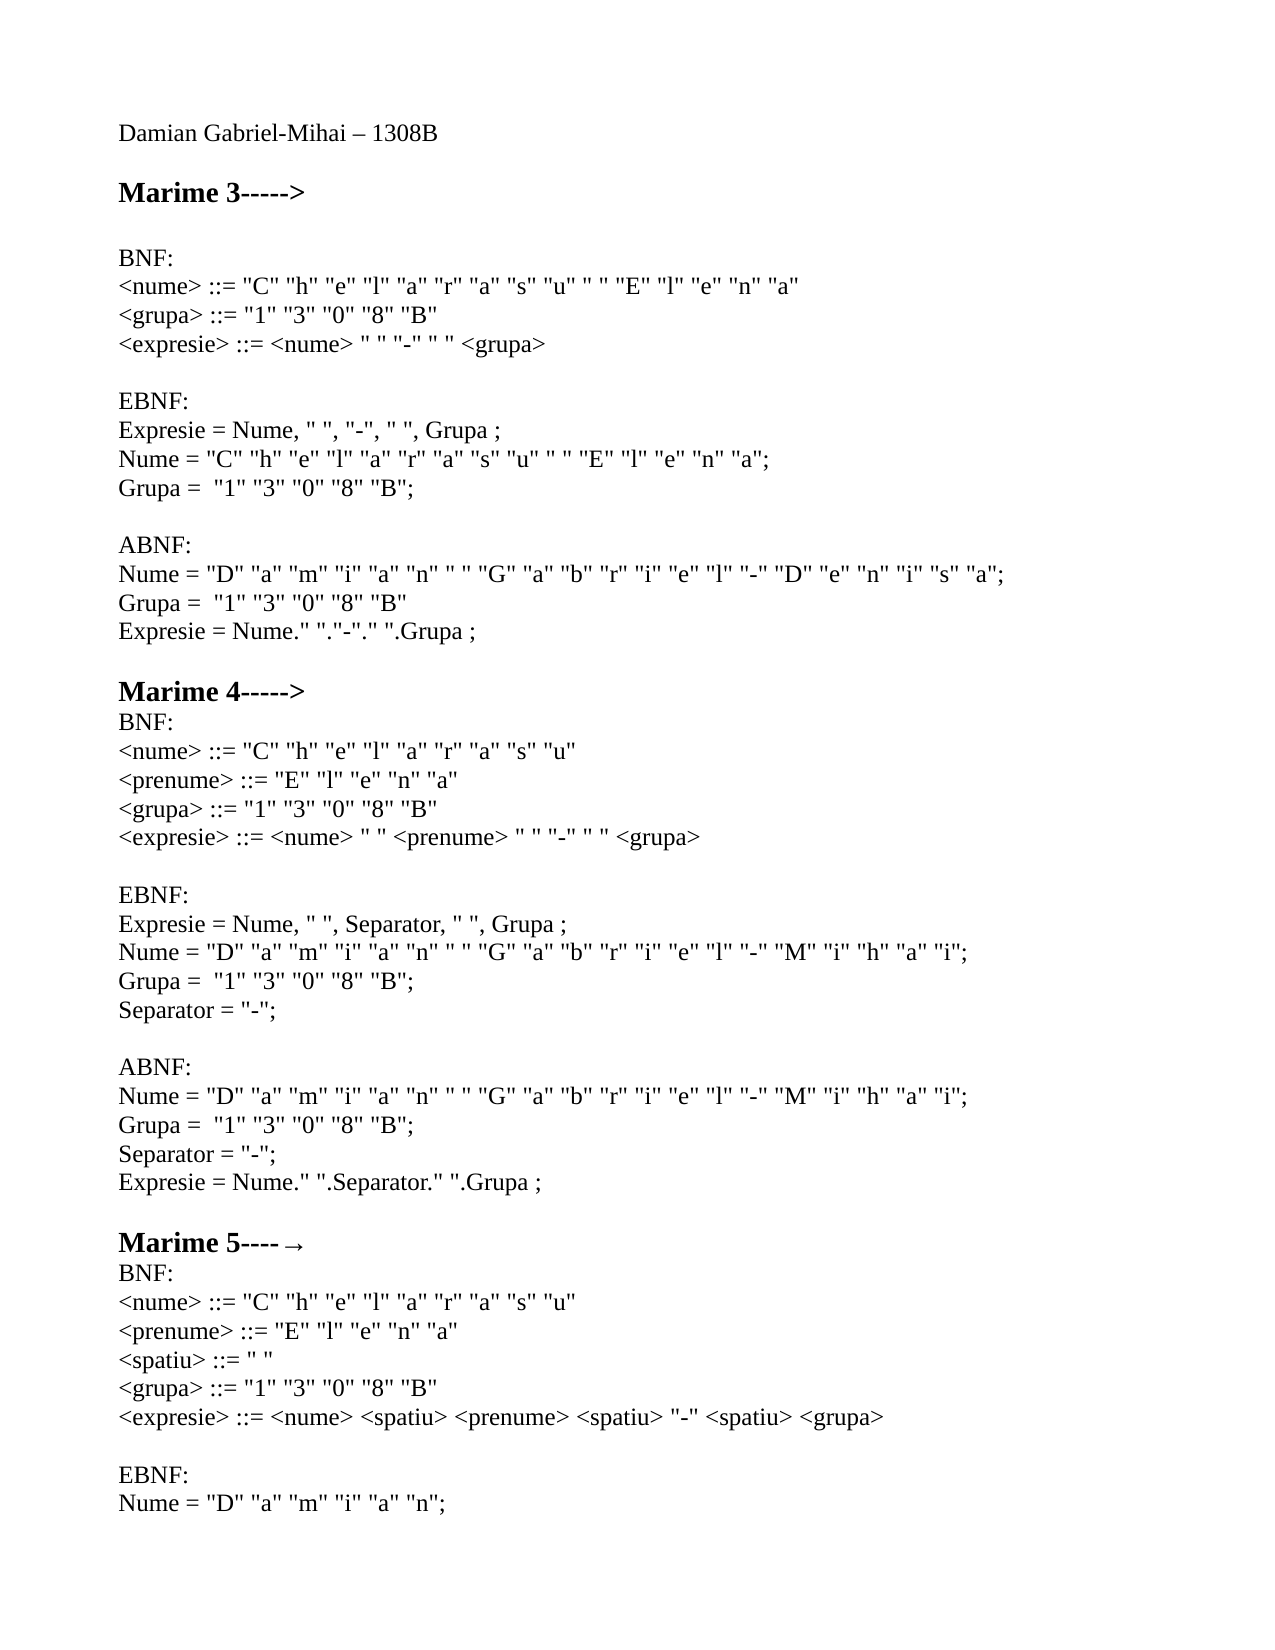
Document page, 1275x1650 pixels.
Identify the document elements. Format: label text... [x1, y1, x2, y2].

text Grupa = "1" "3" "0" "8" "B"; [118, 966, 1157, 995]
text BNF: [118, 1258, 1157, 1287]
text Nume = "D" "a" "m" "i" "a" "n"; [118, 1488, 1157, 1517]
text <prenume> ::= "E" "l" "e" "n" "a" [118, 1316, 1157, 1345]
text Grupa = "1" "3" "0" "8" "B" [118, 588, 1157, 616]
text Marime 4-----> [118, 674, 1157, 707]
text Marime 3-----> [118, 176, 1157, 209]
text BNF: [118, 243, 1157, 271]
text Nume = "D" "a" "m" "i" "a" "n" " " "G" "a" "b" "r" "i" "e" "l" "-" "D" "e" "n" "i" "s" "a"; [118, 559, 1157, 588]
text Expresie = Nume, " ", Separator, " ", Grupa ; [118, 909, 1157, 937]
text Expresie = Nume, " ", "-", " ", Grupa ; [118, 415, 1157, 444]
text ABNF: [118, 530, 1157, 559]
text Expresie = Nume." "."-"." ".Grupa ; [118, 616, 1157, 645]
text EBNF: [118, 386, 1157, 415]
text <nume> ::= "C" "h" "e" "l" "a" "r" "a" "s" "u" [118, 1287, 1157, 1316]
text Nume = "D" "a" "m" "i" "a" "n" " " "G" "a" "b" "r" "i" "e" "l" "-" "M" "i" "h" "a" "i"; [118, 937, 1157, 966]
text <expresie> ::= <nume> " " "-" " " <grupa> [118, 329, 1157, 358]
text Separator = "-"; [118, 995, 1157, 1024]
text <grupa> ::= "1" "3" "0" "8" "B" [118, 300, 1157, 329]
text <grupa> ::= "1" "3" "0" "8" "B" [118, 1373, 1157, 1402]
text Grupa = "1" "3" "0" "8" "B"; [118, 1110, 1157, 1139]
text Damian Gabriel-Mihai – 1308B [118, 118, 1157, 147]
text <expresie> ::= <nume> <spatiu> <prenume> <spatiu> "-" <spatiu> <grupa> [118, 1402, 1157, 1431]
text ABNF: [118, 1052, 1157, 1081]
text <nume> ::= "C" "h" "e" "l" "a" "r" "a" "s" "u" " " "E" "l" "e" "n" "a" [118, 271, 1157, 300]
text Nume = "C" "h" "e" "l" "a" "r" "a" "s" "u" " " "E" "l" "e" "n" "a"; [118, 444, 1157, 473]
text EBNF: [118, 880, 1157, 909]
text <prenume> ::= "E" "l" "e" "n" "a" [118, 765, 1157, 794]
text <spatiu> ::= " " [118, 1345, 1157, 1373]
text <nume> ::= "C" "h" "e" "l" "a" "r" "a" "s" "u" [118, 736, 1157, 765]
text Grupa = "1" "3" "0" "8" "B"; [118, 473, 1157, 501]
text Nume = "D" "a" "m" "i" "a" "n" " " "G" "a" "b" "r" "i" "e" "l" "-" "M" "i" "h" "a" "i"; [118, 1081, 1157, 1110]
text BNF: [118, 707, 1157, 736]
text <expresie> ::= <nume> " " <prenume> " " "-" " " <grupa> [118, 822, 1157, 851]
text <grupa> ::= "1" "3" "0" "8" "B" [118, 794, 1157, 822]
text Expresie = Nume." ".Separator." ".Grupa ; [118, 1167, 1157, 1196]
text EBNF: [118, 1460, 1157, 1488]
text Marime 5----→ [118, 1225, 1157, 1258]
text Separator = "-"; [118, 1139, 1157, 1167]
